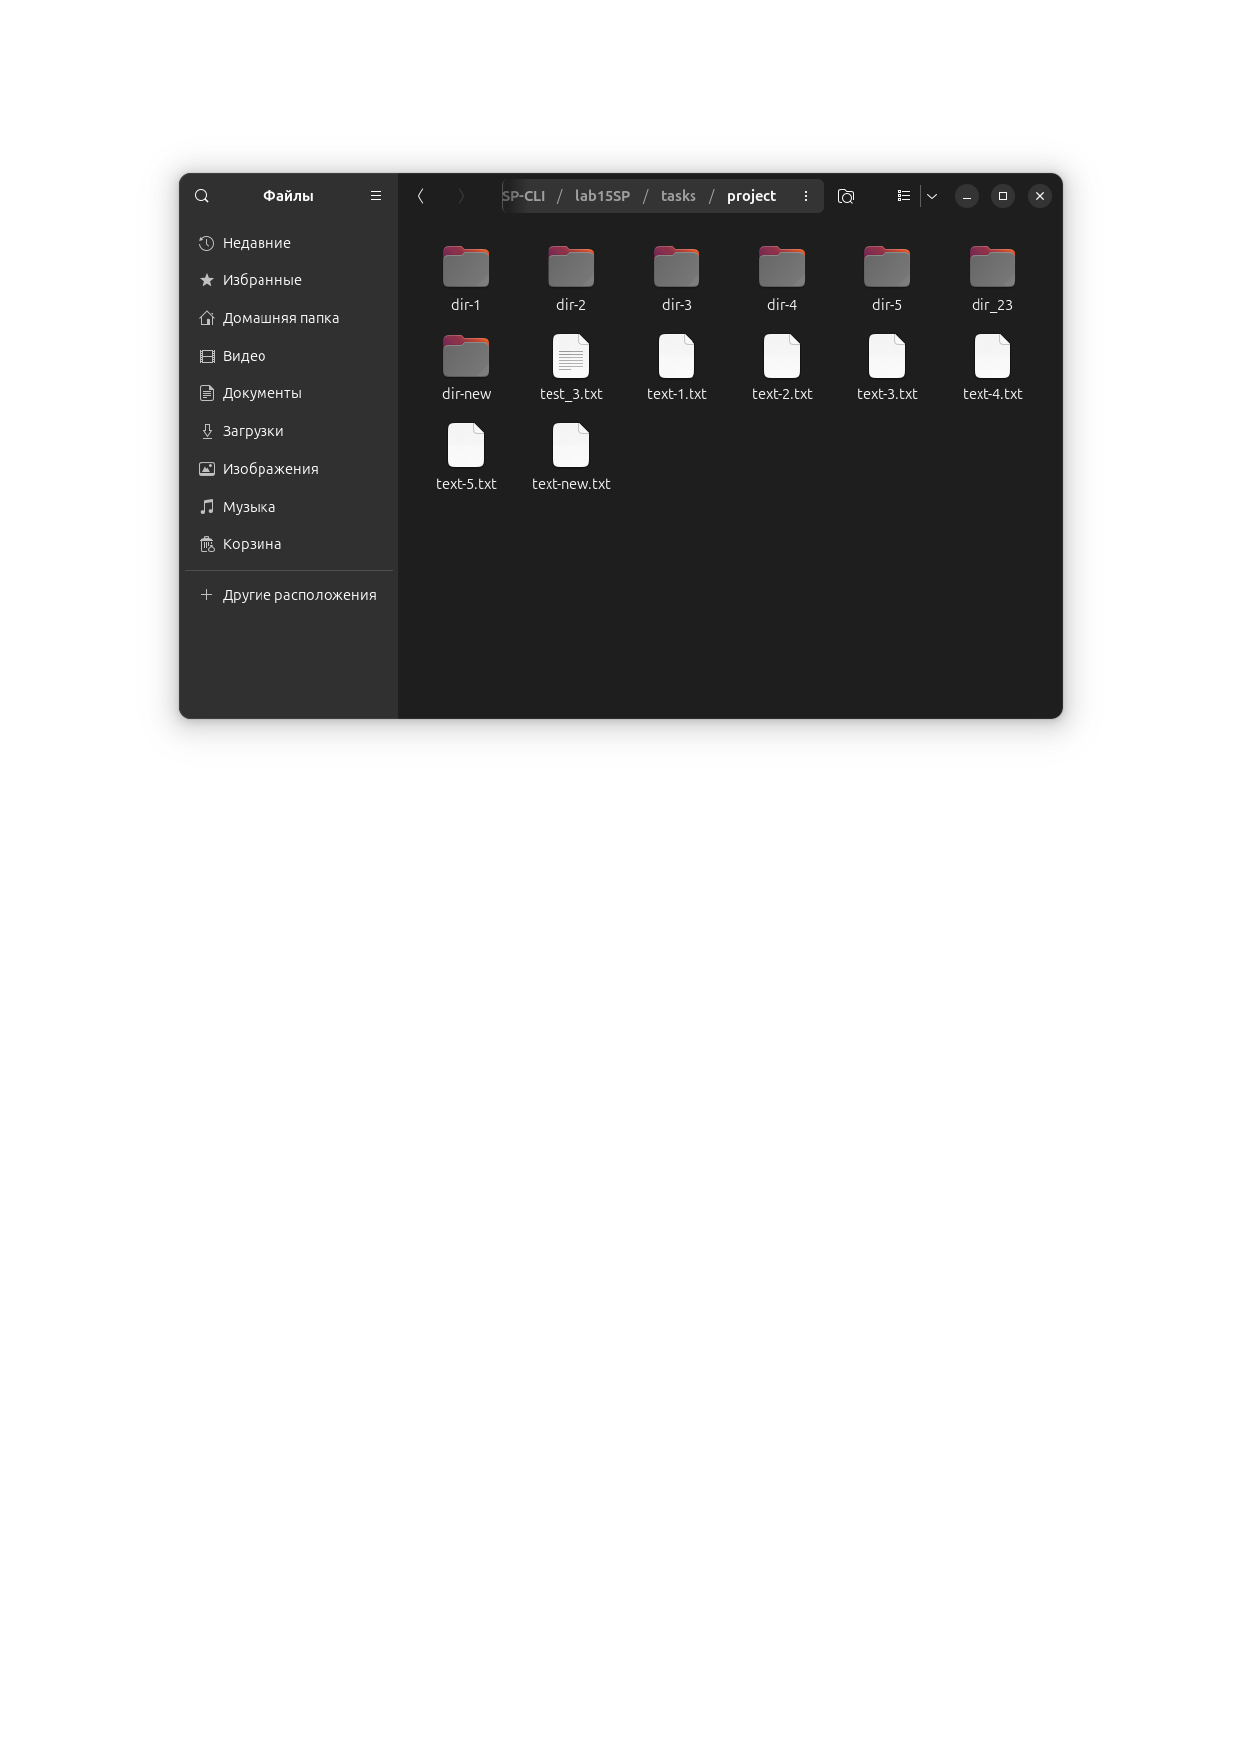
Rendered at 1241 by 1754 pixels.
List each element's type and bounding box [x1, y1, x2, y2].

picture [118, 118, 1123, 785]
